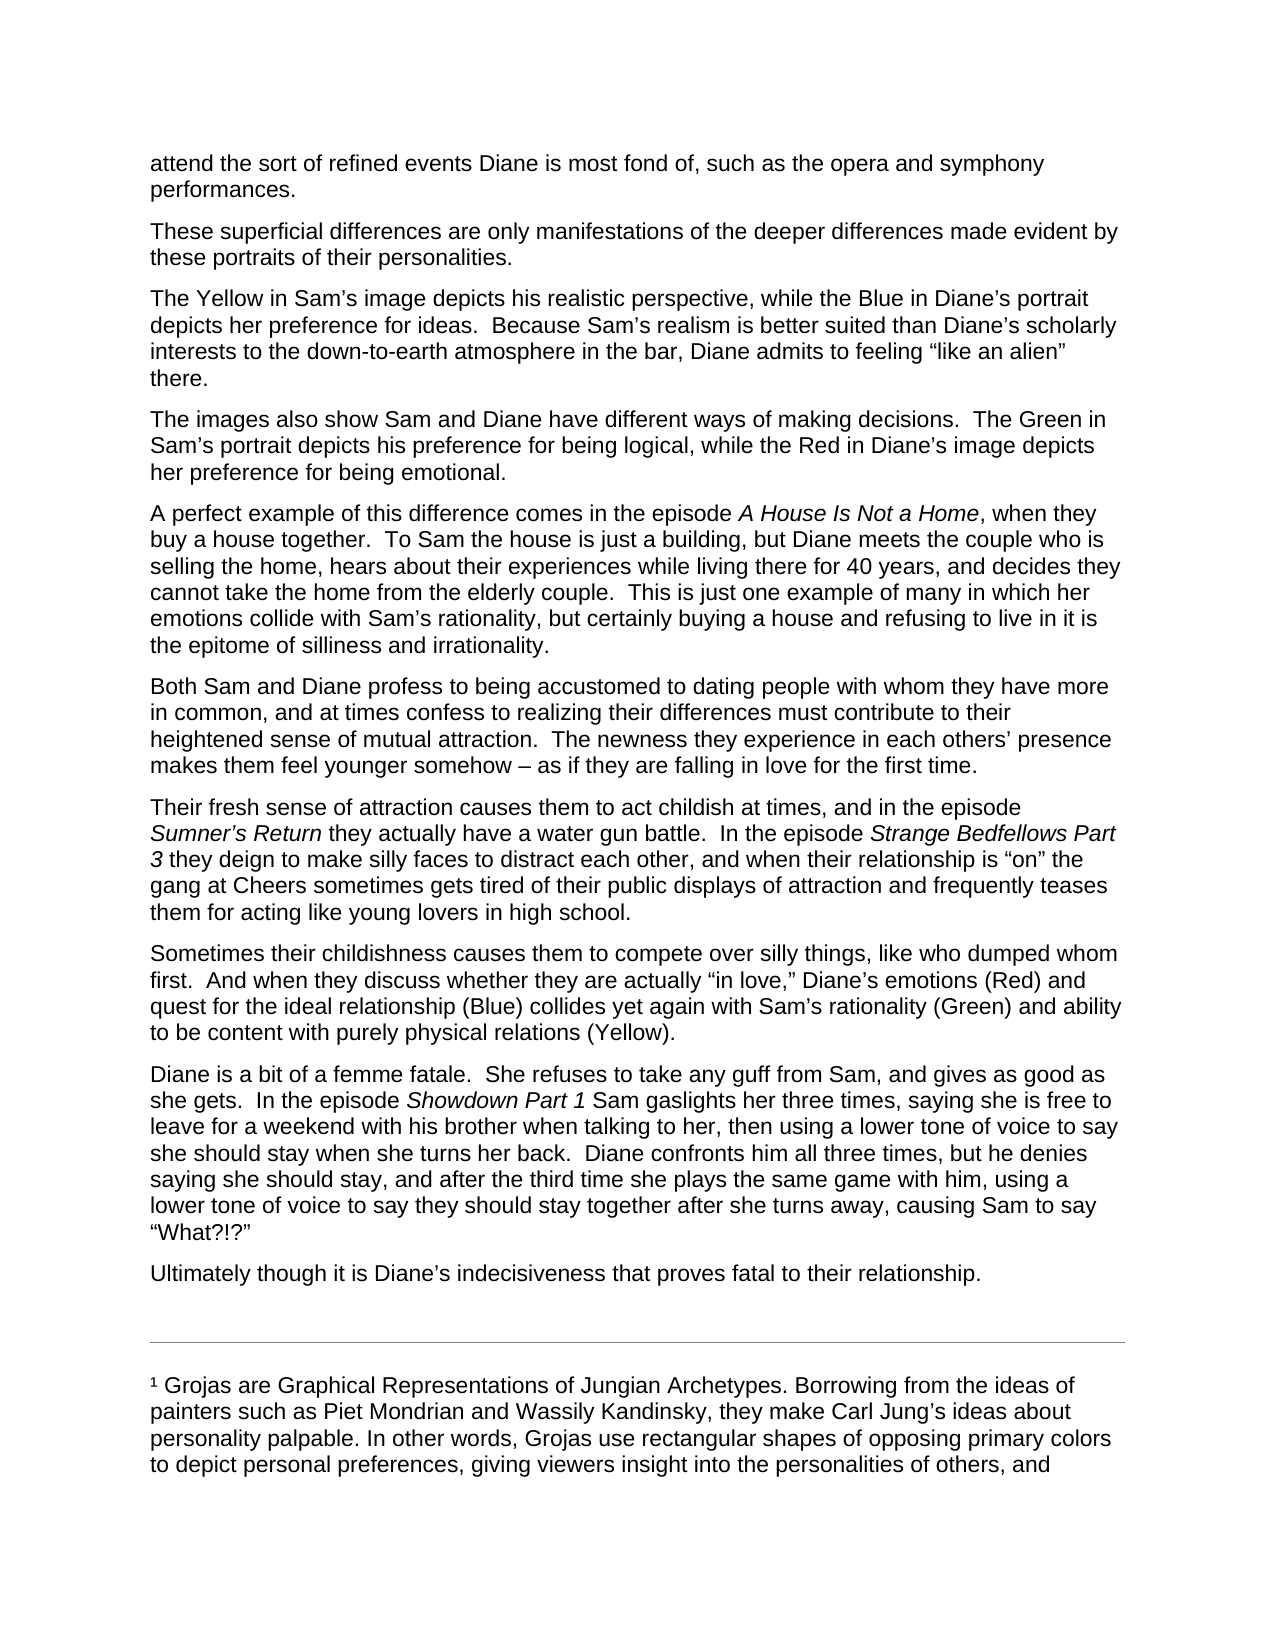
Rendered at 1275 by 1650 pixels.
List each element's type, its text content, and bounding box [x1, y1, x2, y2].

text Sometimes their childishness causes them to compete over silly things, like who dumped whom first. And when they discuss whether they are actually “in love,” Diane’s emotions (Red) and quest for the ideal relationship (Blue) collides yet again with Sam’s rationality (Green) and ability to be content with purely physical relations (Yellow). [150, 940, 1125, 1046]
text Their fresh sense of attraction causes them to act childish at times, and in the episode Sumner’s Return they actually have a water gun battle. In the episode Strange Bedfellows Part 3 they deign to make silly faces to distract each other, and when their relationship is “on” the gang at Cheers sometimes gets tired of their public displays of attraction and frequently teases them for acting like young lovers in high school. [150, 793, 1125, 925]
text ¹ Grojas are Graphical Representations of Jungian Archetypes. Borrowing from the ideas of painters such as Piet Mondrian and Wassily Kandinsky, they make Carl Jung’s ideas about personality palpable. In other words, Grojas use rectangular shapes of opposing primary colors to depict personal preferences, giving viewers insight into the personalities of others, and [150, 1372, 1125, 1477]
text Diane is a bit of a femme fatale. She refuses to take any guff from Sam, and gives as good as she gets. In the episode Showdown Part 1 Sam gaslights her three times, saying she is free to leave for a weekend with his brother when talking to her, then using a lower tone of voice to say she should stay when she turns her back. Diane confronts him all three times, but he denies saying she should stay, and after the third time she plays the same game with him, using a lower tone of voice to say they should stay together after she turns away, causing Sam to say “What?!?” [150, 1061, 1125, 1245]
text The Yellow in Sam’s image depicts his realistic perspective, while the Blue in Diane’s portrait depicts her preference for ideas. Because Sam’s realism is better suited than Diane’s scholarly interests to the down-to-earth atmosphere in the bar, Diane admits to feeling “like an alien” there. [150, 285, 1125, 391]
text attend the sort of refined events Diane is most fond of, such as the opera and symphony performances. [150, 150, 1125, 203]
text A perfect example of this difference comes in the episode A House Is Not a Home, when they buy a house together. To Sam the house is just a building, but Diane meets the couple who is selling the home, hears about their experiences while living there for 40 years, and decides they cannot take the home from the elderly couple. This is just one example of many in which her emotions collide with Sam’s rationality, but certainly buying a house and refusing to live in it is the epitome of silliness and irrationality. [150, 500, 1125, 658]
text The images also show Sam and Diane have different ways of making decisions. The Green in Sam’s portrait depicts his preference for being logical, while the Red in Diane’s image depicts her preference for being emotional. [150, 406, 1125, 485]
text Ultimately though it is Diane’s indecisiveness that proves fatal to their relationship. [150, 1260, 1125, 1286]
text These superficial differences are only manifestations of the deeper differences made evident by these portraits of their personalities. [150, 218, 1125, 270]
text Both Sam and Diane profess to being accustomed to dating people with whom they have more in common, and at times confess to realizing their differences must contribute to their heightened sense of mutual attraction. The newness they experience in each others’ presence makes them feel younger somehow – as if they are falling in love for the first time. [150, 673, 1125, 778]
